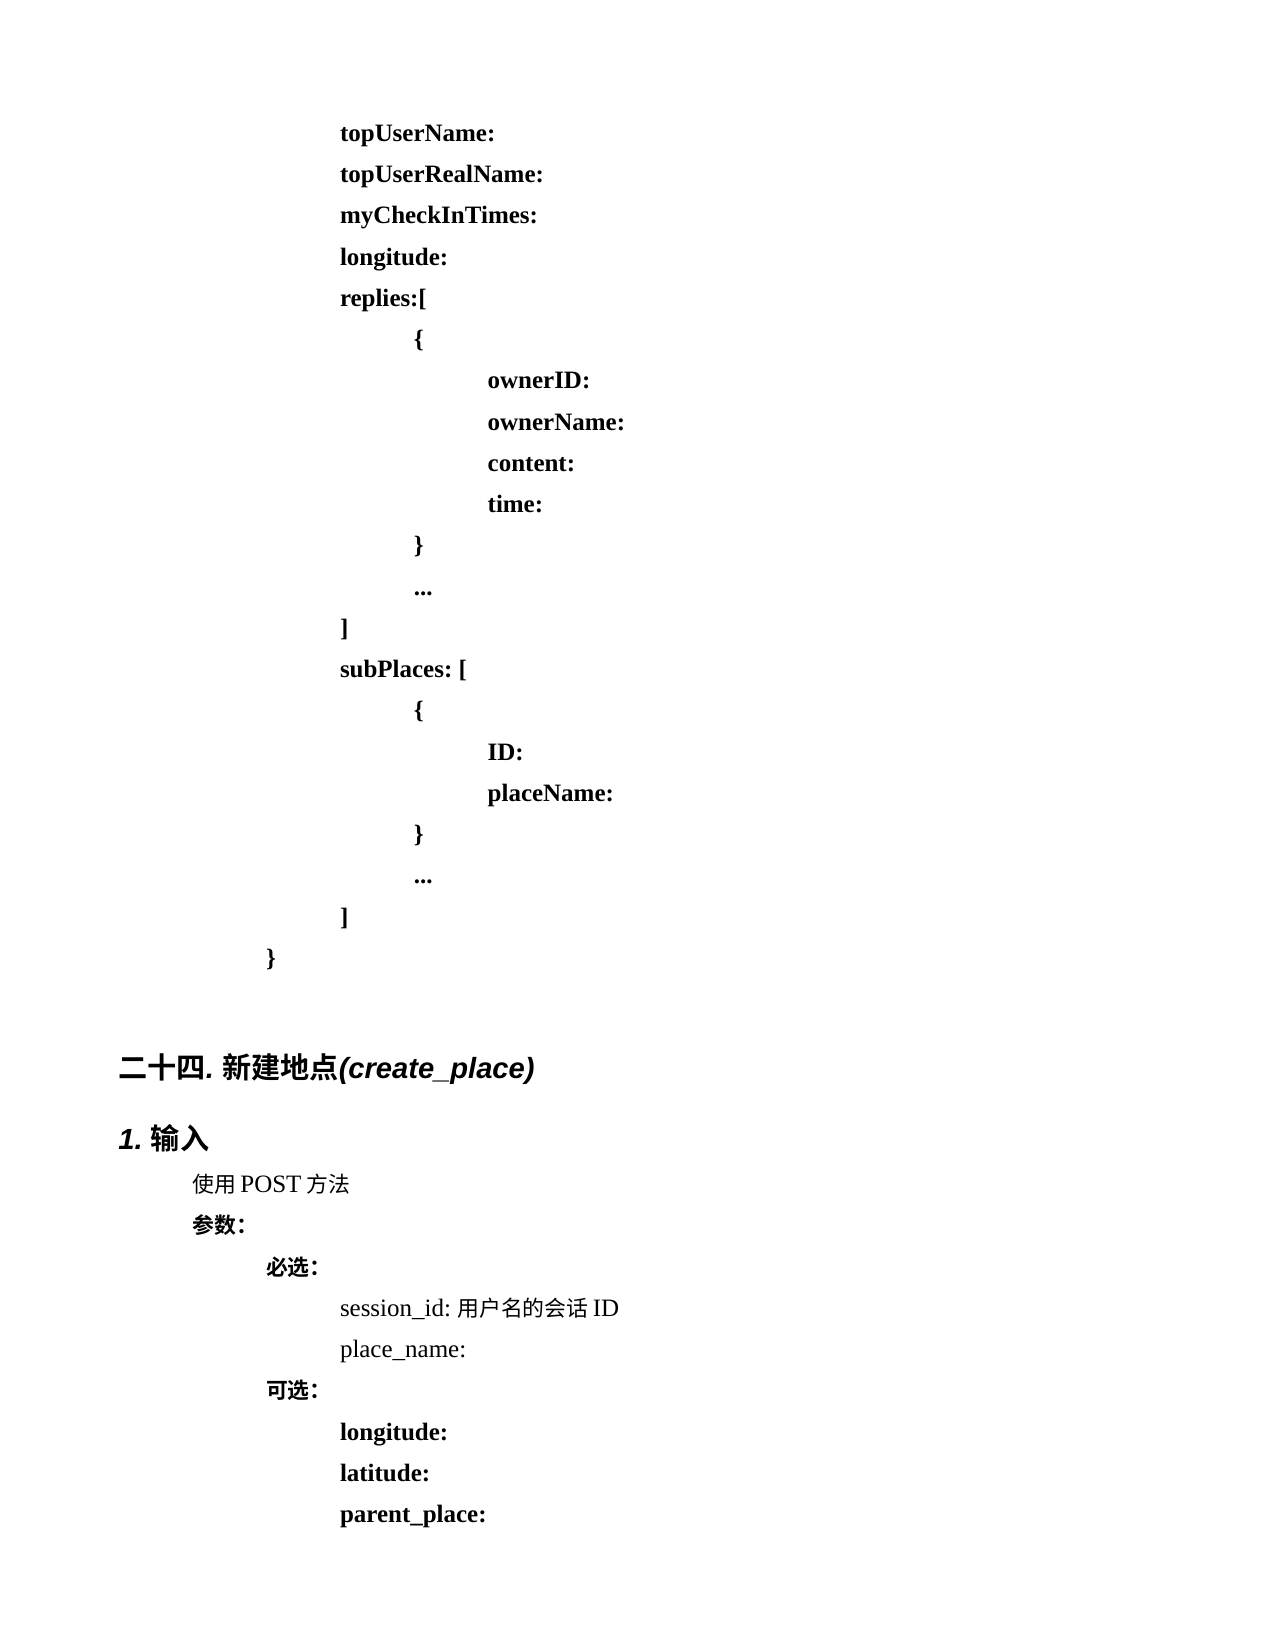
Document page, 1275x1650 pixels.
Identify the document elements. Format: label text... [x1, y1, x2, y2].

text ... [118, 572, 1157, 601]
text ... [118, 861, 1157, 889]
text latitude: [118, 1458, 1157, 1487]
text replies:[ [118, 283, 1157, 312]
text } [118, 943, 1157, 972]
text longitude: [118, 1417, 1157, 1445]
text ] [118, 902, 1157, 931]
text subPlaces: [ [118, 654, 1157, 683]
text ID: [118, 737, 1157, 766]
text } [118, 531, 1157, 559]
text 参数： [118, 1210, 1157, 1239]
text topUserName: [118, 118, 1157, 147]
text content: [118, 448, 1157, 477]
text longitude: [118, 242, 1157, 271]
text ownerName: [118, 407, 1157, 436]
text { [118, 324, 1157, 353]
text } [118, 819, 1157, 848]
text 必选： [118, 1252, 1157, 1280]
text parent_place: [118, 1499, 1157, 1528]
text session_id: 用户名的会话ID [118, 1293, 1157, 1322]
text topUserRealName: [118, 159, 1157, 188]
subtitle 二十四. 新建地点(create_place) [118, 1051, 1157, 1085]
text time: [118, 489, 1157, 518]
text ownerID: [118, 366, 1157, 394]
text myCheckInTimes: [118, 201, 1157, 229]
text 使用POST方法 [118, 1169, 1157, 1198]
text { [118, 696, 1157, 724]
subtitle 1. 输入 [118, 1122, 1157, 1157]
text place_name: [118, 1334, 1157, 1363]
text placeName: [118, 778, 1157, 807]
text 可选： [118, 1375, 1157, 1404]
text ] [118, 613, 1157, 642]
